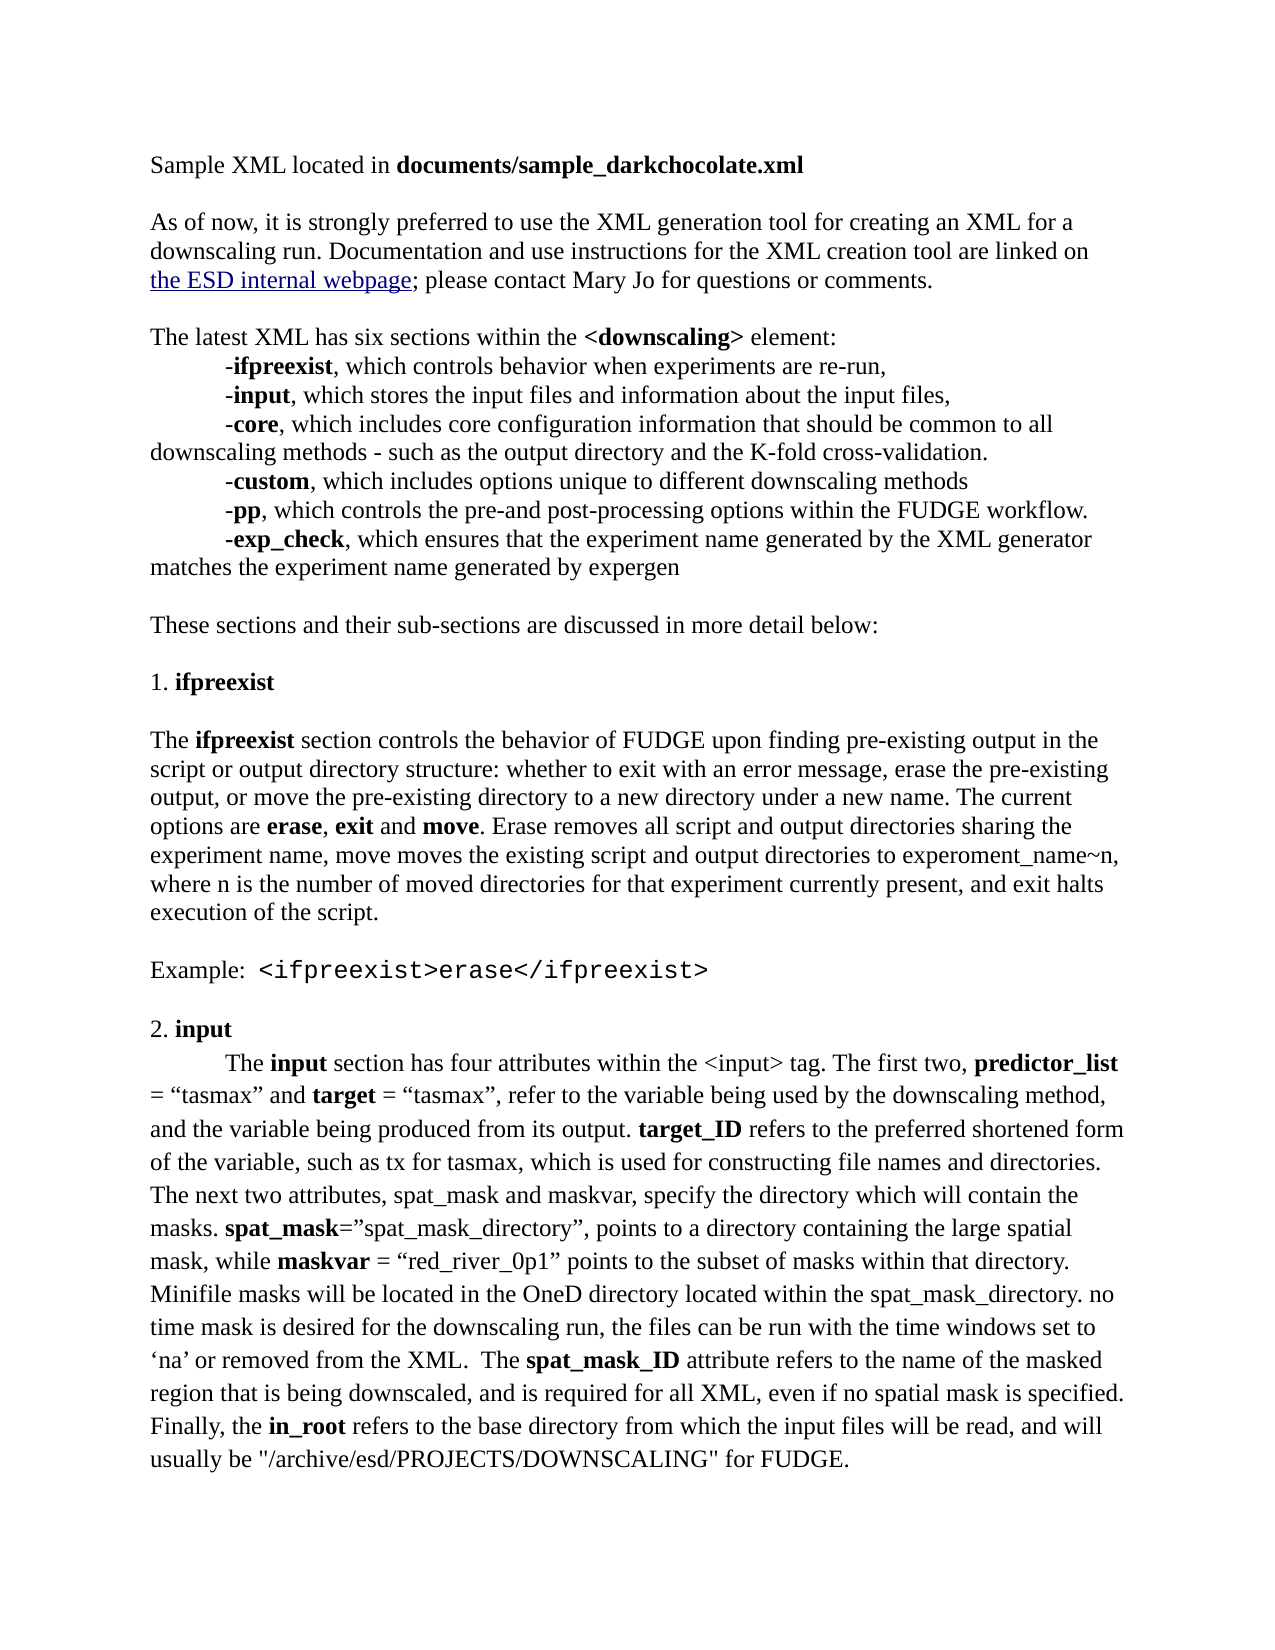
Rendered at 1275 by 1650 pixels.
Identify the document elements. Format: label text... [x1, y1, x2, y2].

text As of now, it is strongly preferred to use the XML generation tool for creating an XML for a downscaling run. Documentation and use instructions for the XML creation tool are linked on the ESD internal webpage; please contact Mary Jo for questions or comments. [150, 207, 1125, 294]
text 2. input [150, 1014, 1125, 1043]
text -pp, which controls the pre-and post-processing options within the FUDGE workflow. [150, 495, 1125, 524]
text 1. ifpreexist [150, 667, 1125, 696]
text The latest XML has six sections within the <downscaling> element: [150, 322, 1125, 351]
text -ifpreexist, which controls behavior when experiments are re-run, [150, 351, 1125, 380]
text -custom, which includes options unique to different downscaling methods [150, 466, 1125, 495]
text The input section has four attributes within the <input> tag. The first two, predictor_list = “tasmax” and target = “tasmax”, refer to the variable being used by the downscaling method, and the variable being produced from its output. target_ID refers to the preferred shortened form of the variable, such as tx for tasmax, which is used for constructing file names and directories. The next two attributes, spat_mask and maskvar, specify the directory which will contain the masks. spat_mask=”spat_mask_directory”, points to a directory containing the large spatial mask, while maskvar = “red_river_0p1” points to the subset of masks within that directory. Minifile masks will be located in the OneD directory located within the spat_mask_directory. no time mask is desired for the downscaling run, the files can be run with the time windows set to ‘na’ or removed from the XML. The spat_mask_ID attribute refers to the name of the masked region that is being downscaled, and is required for all XML, even if no spatial mask is specified. Finally, the in_root refers to the base directory from which the input files will be read, and will usually be "/archive/esd/PROJECTS/DOWNSCALING" for FUDGE. [150, 1048, 1125, 1473]
text Sample XML located in documents/sample_darkchocolate.xml [150, 150, 1125, 179]
text The ifpreexist section controls the behavior of FUDGE upon finding pre-existing output in the script or output directory structure: whether to exit with an error message, erase the pre-existing output, or move the pre-existing directory to a new directory under a new name. The current options are erase, exit and move. Erase removes all script and output directories sharing the experiment name, move moves the existing script and output directories to experoment_name~n, where n is the number of moved directories for that experiment currently present, and exit halts execution of the script. [150, 725, 1125, 926]
text -exp_check, which ensures that the experiment name generated by the XML generator matches the experiment name generated by expergen [150, 524, 1125, 581]
text These sections and their sub-sections are discussed in more detail below: [150, 610, 1125, 639]
text -core, which includes core configuration information that should be common to all downscaling methods - such as the output directory and the K-fold cross-validation. [150, 409, 1125, 466]
text -input, which stores the input files and information about the input files, [150, 380, 1125, 409]
text Example: <ifpreexist>erase</ifpreexist> [150, 955, 1125, 986]
